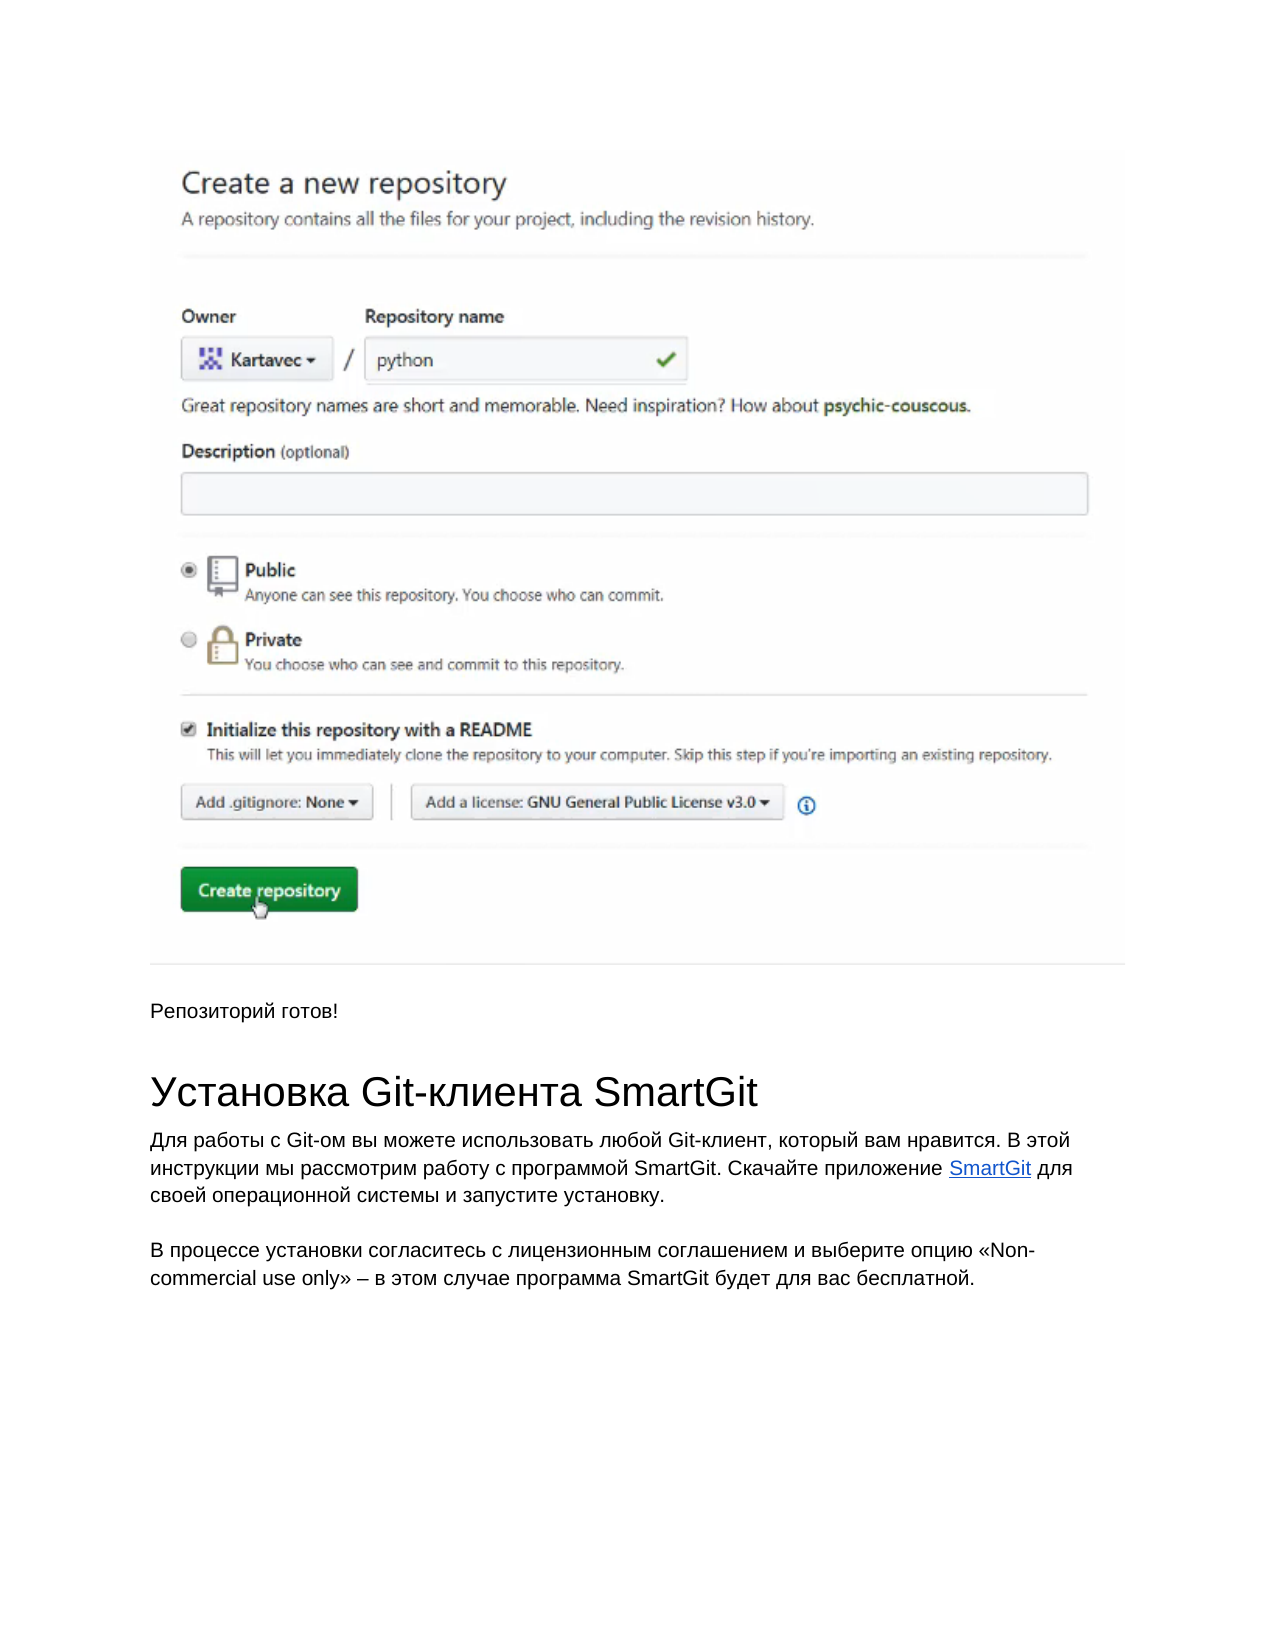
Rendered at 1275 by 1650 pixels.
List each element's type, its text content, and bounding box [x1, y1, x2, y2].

text Репозиторий готов! [150, 999, 1125, 1023]
text В процессе установки согласитесь с лицензионным соглашением и выберите опцию «Non-commercial use only» – в этом случае программа SmartGit будет для вас бесплатной. [150, 1238, 1125, 1290]
picture [150, 150, 1125, 965]
text Для работы с Git-ом вы можете использовать любой Git-клиент, который вам нравится. В этой инструкции мы рассмотрим работу с программой SmartGit. Скачайте приложение SmartGit для своей операционной системы и запустите установку. [150, 1128, 1125, 1207]
subtitle Установка Git-клиента SmartGit [150, 1068, 1125, 1116]
